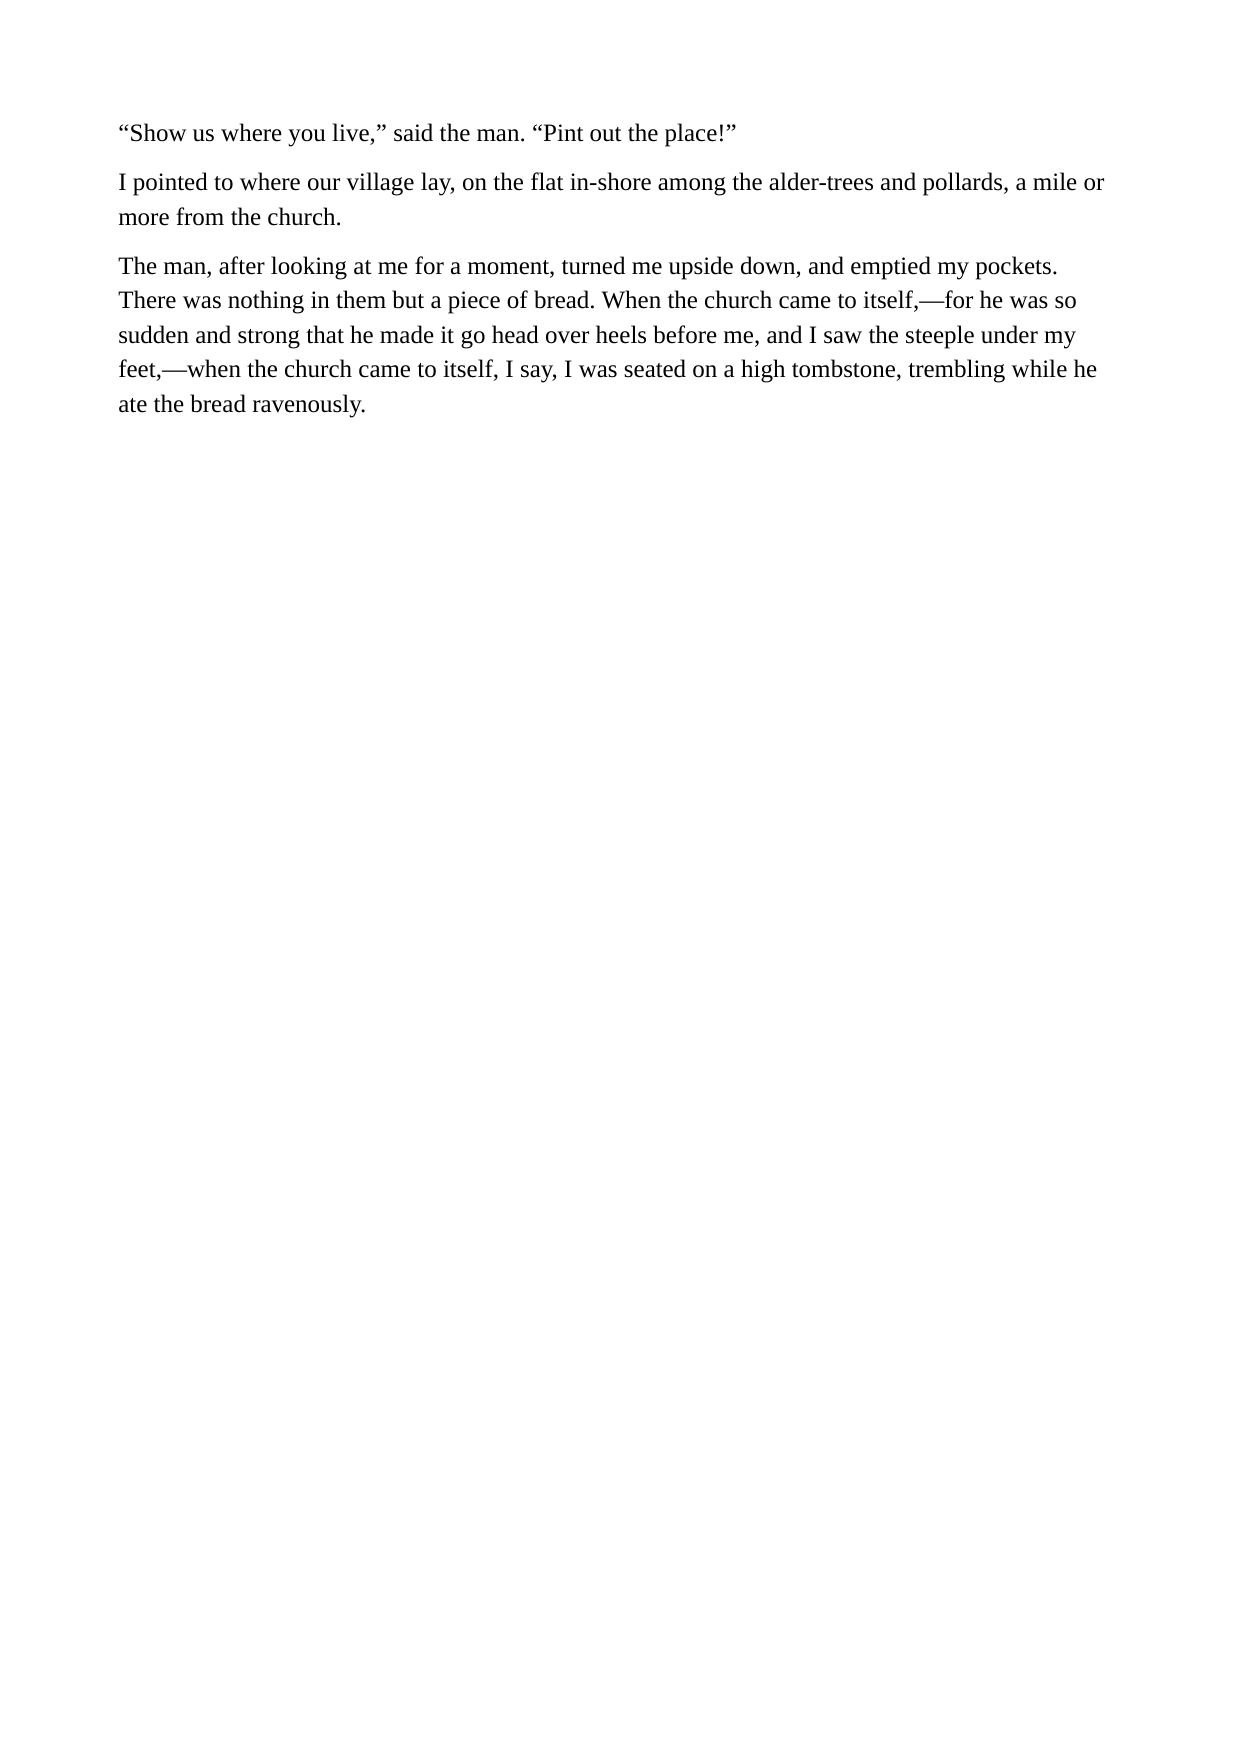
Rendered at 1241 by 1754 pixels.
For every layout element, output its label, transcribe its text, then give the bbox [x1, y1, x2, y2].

text I pointed to where our village lay, on the flat in-shore among the alder-trees and pollards, a mile or more from the church. [118, 167, 1122, 230]
text The man, after looking at me for a moment, turned me upside down, and emptied my pockets. There was nothing in them but a piece of bread. When the church came to itself,—for he was so sudden and strong that he made it go head over heels before me, and I saw the steeple under my feet,—when the church came to itself, I say, I was seated on a high tombstone, trembling while he ate the bread ravenously. [118, 251, 1122, 417]
text “Show us where you live,” said the man. “Pint out the place!” [118, 118, 1122, 147]
